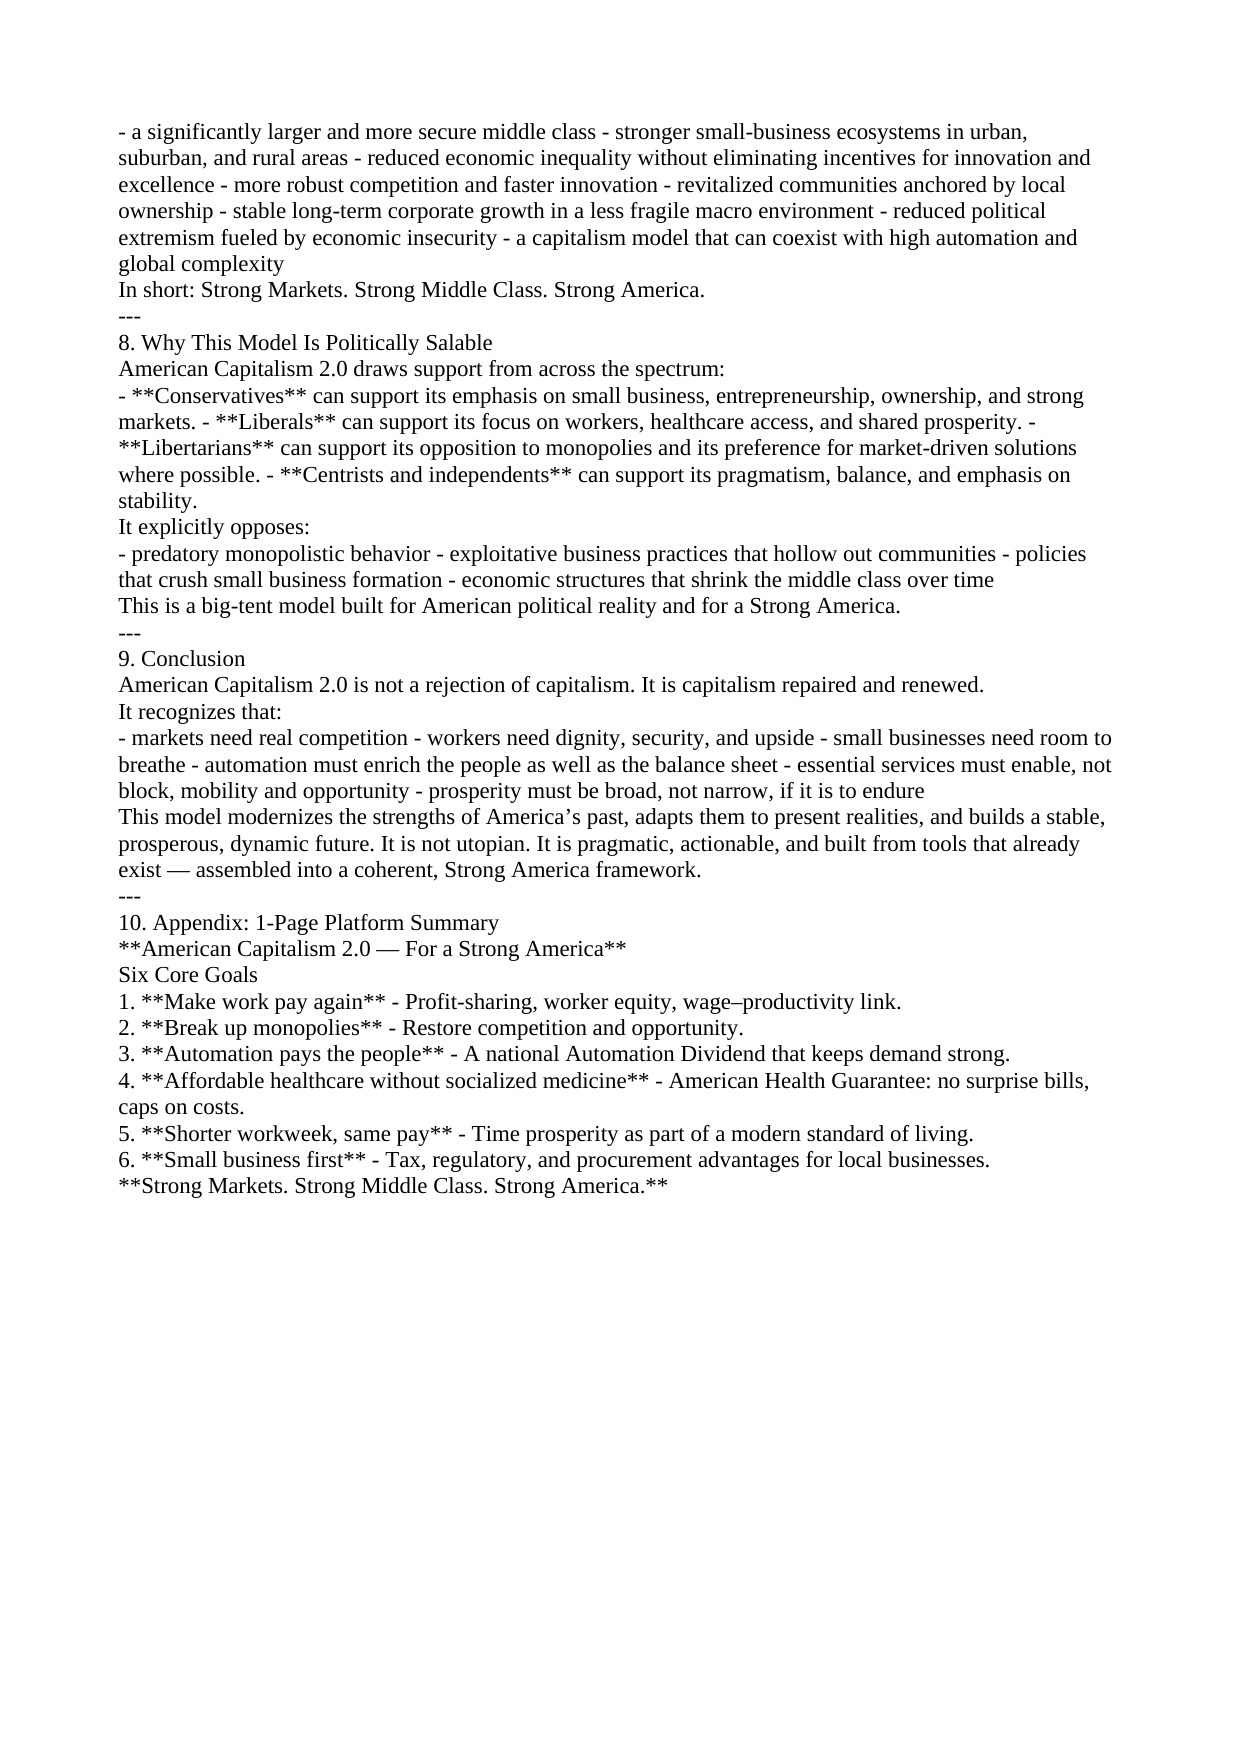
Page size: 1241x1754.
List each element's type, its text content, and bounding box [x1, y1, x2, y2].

text 2. **Break up monopolies** - Restore competition and opportunity. [118, 1014, 1122, 1041]
text It explicitly opposes: [118, 513, 1122, 540]
text 5. **Shorter workweek, same pay** - Time prosperity as part of a modern standard of living. [118, 1119, 1122, 1146]
text This is a big-tent model built for American political reality and for a Strong America. [118, 592, 1122, 619]
text - predatory monopolistic behavior - exploitative business practices that hollow out communities - policies that crush small business formation - economic structures that shrink the middle class over time [118, 540, 1122, 592]
text --- [118, 619, 1122, 645]
text American Capitalism 2.0 draws support from across the spectrum: [118, 355, 1122, 382]
text --- [118, 303, 1122, 329]
text - markets need real competition - workers need dignity, security, and upside - small businesses need room to breathe - automation must enrich the people as well as the balance sheet - essential services must enable, not block, mobility and opportunity - prosperity must be broad, not narrow, if it is to endure [118, 724, 1122, 803]
text **American Capitalism 2.0 — For a Strong America** [118, 935, 1122, 961]
text 10. Appendix: 1-Page Platform Summary [118, 909, 1122, 935]
text --- [118, 882, 1122, 909]
text American Capitalism 2.0 is not a rejection of capitalism. It is capitalism repaired and renewed. [118, 672, 1122, 698]
text This model modernizes the strengths of America’s past, adapts them to present realities, and builds a stable, prosperous, dynamic future. It is not utopian. It is pragmatic, actionable, and built from tools that already exist — assembled into a coherent, Strong America framework. [118, 803, 1122, 882]
text - **Conservatives** can support its emphasis on small business, entrepreneurship, ownership, and strong markets. - **Liberals** can support its focus on workers, healthcare access, and shared prosperity. - **Libertarians** can support its opposition to monopolies and its preference for market-driven solutions where possible. - **Centrists and independents** can support its pragmatism, balance, and emphasis on stability. [118, 382, 1122, 513]
text - a significantly larger and more secure middle class - stronger small-business ecosystems in urban, suburban, and rural areas - reduced economic inequality without eliminating incentives for innovation and excellence - more robust competition and faster innovation - revitalized communities anchored by local ownership - stable long-term corporate growth in a less fragile macro environment - reduced political extremism fueled by economic insecurity - a capitalism model that can coexist with high automation and global complexity [118, 118, 1122, 276]
text In short: Strong Markets. Strong Middle Class. Strong America. [118, 276, 1122, 303]
text **Strong Markets. Strong Middle Class. Strong America.** [118, 1172, 1122, 1199]
text It recognizes that: [118, 698, 1122, 724]
text 4. **Affordable healthcare without socialized medicine** - American Health Guarantee: no surprise bills, caps on costs. [118, 1067, 1122, 1119]
text 9. Conclusion [118, 645, 1122, 672]
text 1. **Make work pay again** - Profit-sharing, worker equity, wage–productivity link. [118, 988, 1122, 1014]
text 6. **Small business first** - Tax, regulatory, and procurement advantages for local businesses. [118, 1146, 1122, 1172]
text Six Core Goals [118, 961, 1122, 988]
text 8. Why This Model Is Politically Salable [118, 329, 1122, 355]
text 3. **Automation pays the people** - A national Automation Dividend that keeps demand strong. [118, 1041, 1122, 1067]
